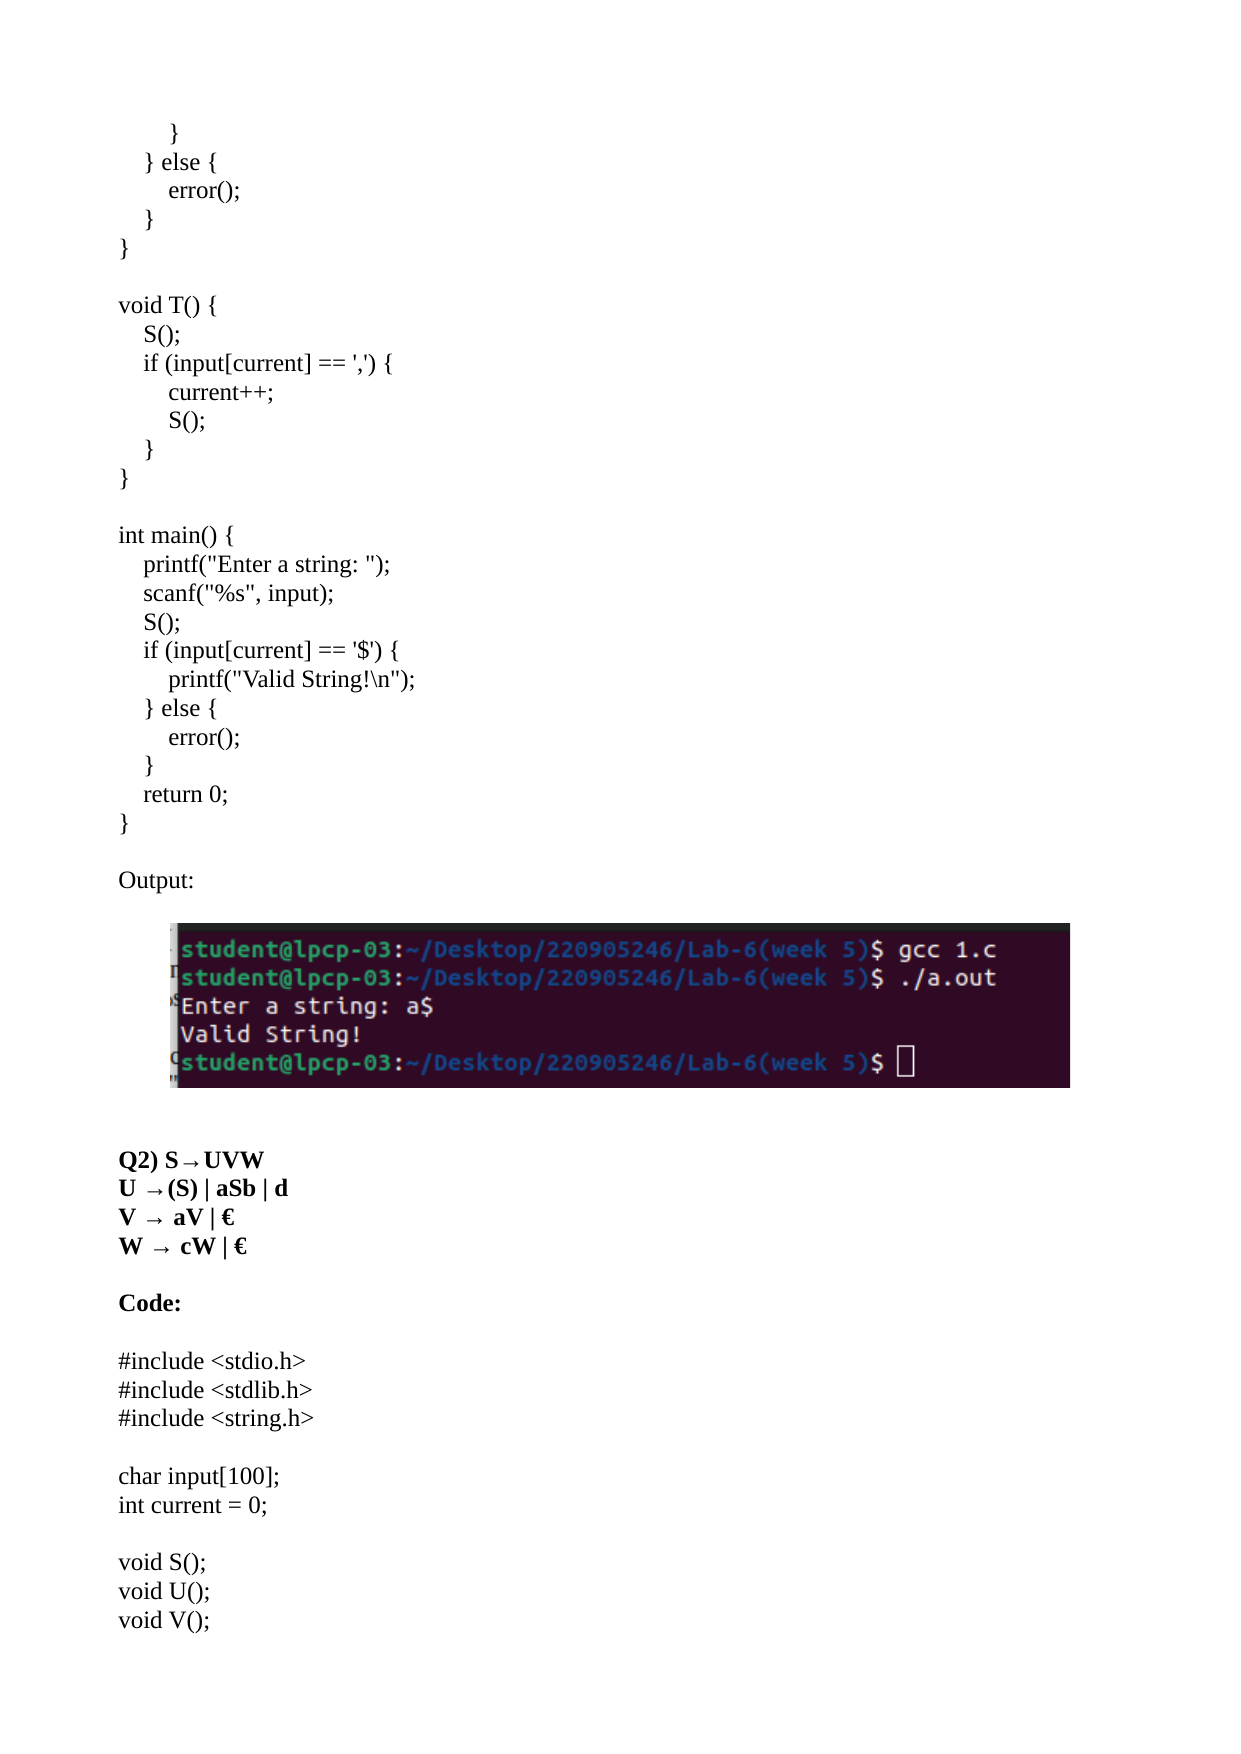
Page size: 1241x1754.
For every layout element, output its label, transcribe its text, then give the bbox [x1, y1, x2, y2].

text scanf("%s", input); [118, 578, 1122, 607]
text Q2) S→UVW [118, 1145, 1122, 1173]
text } [118, 751, 1122, 779]
picture [170, 923, 1071, 1088]
text #include <stdio.h> [118, 1346, 1122, 1375]
text U →(S) | aSb | d [118, 1173, 1122, 1202]
text #include <string.h> [118, 1403, 1122, 1432]
text current++; [118, 377, 1122, 406]
text int main() { [118, 521, 1122, 549]
text V → aV | € [118, 1202, 1122, 1231]
text } [118, 118, 1122, 147]
text return 0; [118, 779, 1122, 808]
text error(); [118, 176, 1122, 204]
text void T() { [118, 291, 1122, 319]
text S(); [118, 607, 1122, 636]
text } [118, 233, 1122, 262]
text int current = 0; [118, 1490, 1122, 1518]
text printf("Enter a string: "); [118, 549, 1122, 578]
text S(); [118, 406, 1122, 434]
text W → cW | € [118, 1231, 1122, 1260]
text #include <stdlib.h> [118, 1375, 1122, 1403]
text } else { [118, 693, 1122, 722]
text void U(); [118, 1576, 1122, 1605]
text if (input[current] == ',') { [118, 348, 1122, 377]
text } [118, 808, 1122, 837]
text void S(); [118, 1547, 1122, 1576]
text printf("Valid String!\n"); [118, 664, 1122, 693]
text } [118, 204, 1122, 233]
text char input[100]; [118, 1461, 1122, 1490]
text if (input[current] == '$') { [118, 636, 1122, 664]
text } [118, 463, 1122, 492]
text S(); [118, 319, 1122, 348]
text void V(); [118, 1605, 1122, 1633]
text Code: [118, 1288, 1122, 1317]
text } [118, 434, 1122, 463]
text Output: [118, 866, 1122, 894]
text error(); [118, 722, 1122, 751]
text } else { [118, 147, 1122, 176]
